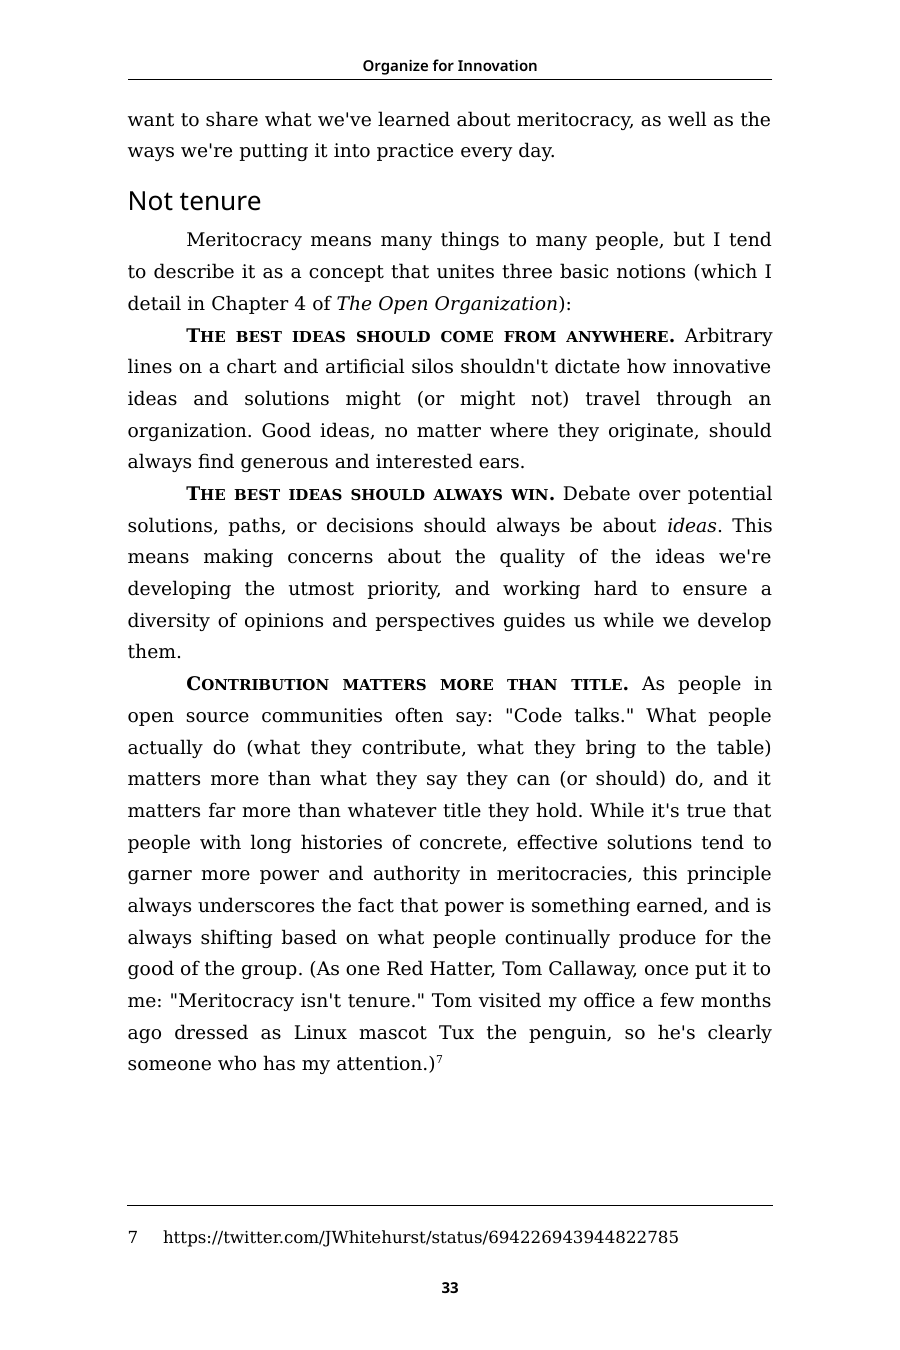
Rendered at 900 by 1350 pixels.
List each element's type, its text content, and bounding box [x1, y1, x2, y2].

text Contribution matters more than title. As people in open source communities often say: "Code talks." What people actually do (what they contribute, what they bring to the table) matters more than what they say they can (or should) do, and it matters far more than whatever title they hold. While it's true that people with long histories of concrete, effective solutions tend to garner more power and authority in meritocracies, this principle always underscores the fact that power is something earned, and is always shifting based on what people continually produce for the good of the group. (As one Red Hatter, Tom Callaway, once put it to me: "Meritocracy isn't tenure." Tom visited my office a few months ago dressed as Linux mascot Tux the penguin, so he's clearly someone who has my attention.) [127, 673, 772, 1075]
text The best ideas should come from anywhere. Arbitrary lines on a chart and artificial silos shouldn't dictate how innovative ideas and solutions might (or might not) travel through an organization. Good ideas, no matter where they originate, should always find generous and interested ears. [127, 324, 772, 473]
subtitle Not tenure [127, 187, 772, 217]
text The best ideas should always win. Debate over potential solutions, paths, or decisions should always be about ideas. This means making concerns about the quality of the ideas we're developing the utmost priority, and working hard to ensure a diversity of opinions and perspectives guides us while we develop them. [127, 483, 772, 663]
text want to share what we've learned about meritocracy, as well as the ways we're putting it into practice every day. [127, 109, 772, 162]
text https://twitter.com/JWhitehurst/status/694226943944822785 [127, 1228, 772, 1247]
text Meritocracy means many things to many people, but I tend to describe it as a concept that unites three basic notions (which I detail in Chapter 4 of The Open Organization): [127, 229, 772, 315]
